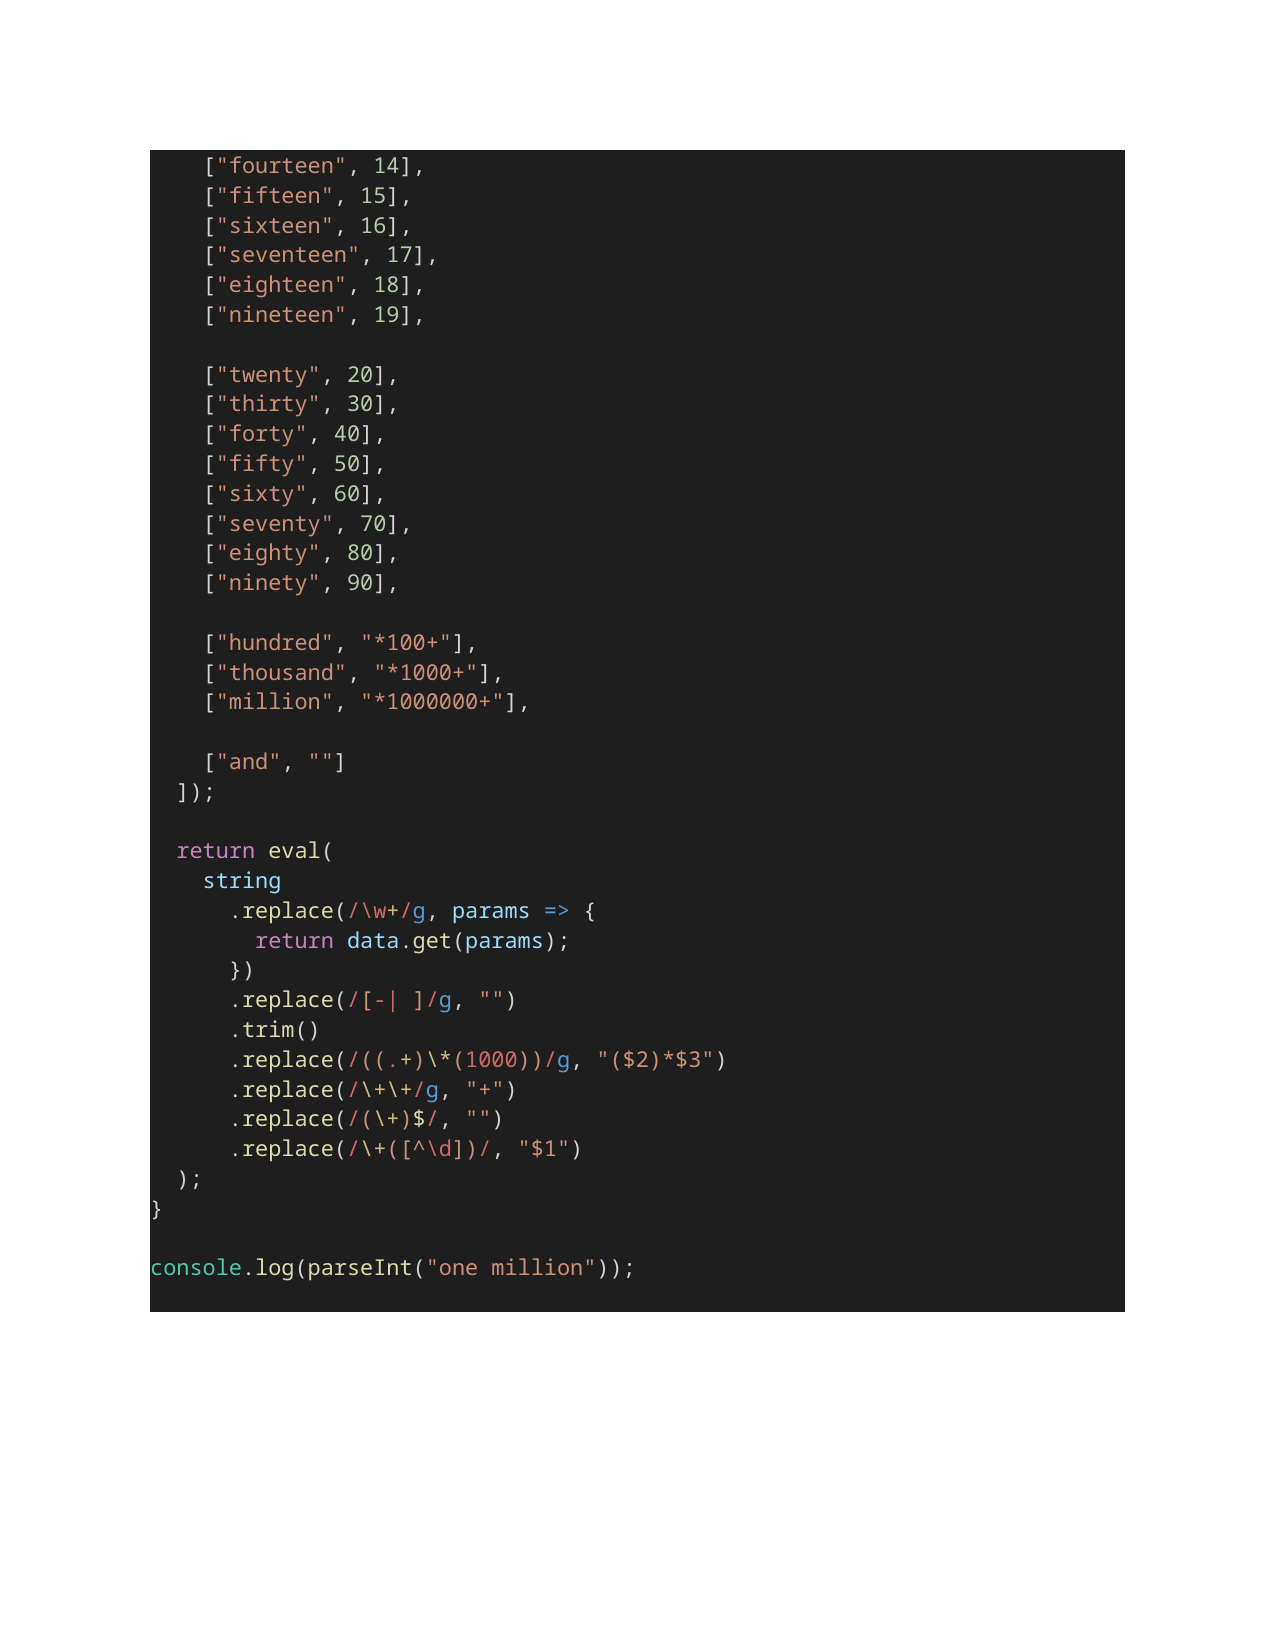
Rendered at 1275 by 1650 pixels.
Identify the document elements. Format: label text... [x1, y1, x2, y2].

text } [150, 1193, 1125, 1222]
text ["ninety", 90], [150, 567, 1125, 597]
text .trim() [150, 1014, 1125, 1044]
text ["fourteen", 14], [150, 150, 1125, 180]
text return eval( [150, 835, 1125, 865]
text .replace(/\+\+/g, "+") [150, 1073, 1125, 1103]
text ["thousand", "*1000+"], [150, 656, 1125, 686]
text ["and", ""] [150, 746, 1125, 776]
text return data.get(params); [150, 924, 1125, 954]
text console.log(parseInt("one million")); [150, 1252, 1125, 1282]
text ["seventy", 70], [150, 507, 1125, 537]
text ["eighty", 80], [150, 537, 1125, 567]
text ]); [150, 776, 1125, 805]
text .replace(/\w+/g, params => { [150, 895, 1125, 924]
text ["thirty", 30], [150, 388, 1125, 418]
text ["sixteen", 16], [150, 209, 1125, 239]
text .replace(/\+([^\d])/, "$1") [150, 1133, 1125, 1163]
text string [150, 865, 1125, 895]
text ["fifty", 50], [150, 448, 1125, 478]
text .replace(/[-| ]/g, "") [150, 984, 1125, 1014]
text ); [150, 1163, 1125, 1193]
text ["fifteen", 15], [150, 180, 1125, 209]
text ["forty", 40], [150, 418, 1125, 448]
text ["seventeen", 17], [150, 239, 1125, 269]
text ["sixty", 60], [150, 478, 1125, 507]
text ["million", "*1000000+"], [150, 686, 1125, 716]
text ["eighteen", 18], [150, 269, 1125, 299]
text }) [150, 954, 1125, 984]
text ["twenty", 20], [150, 358, 1125, 388]
text .replace(/(\+)$/, "") [150, 1103, 1125, 1133]
text ["hundred", "*100+"], [150, 627, 1125, 656]
text ["nineteen", 19], [150, 299, 1125, 329]
text .replace(/((.+)\*(1000))/g, "($2)*$3") [150, 1044, 1125, 1073]
